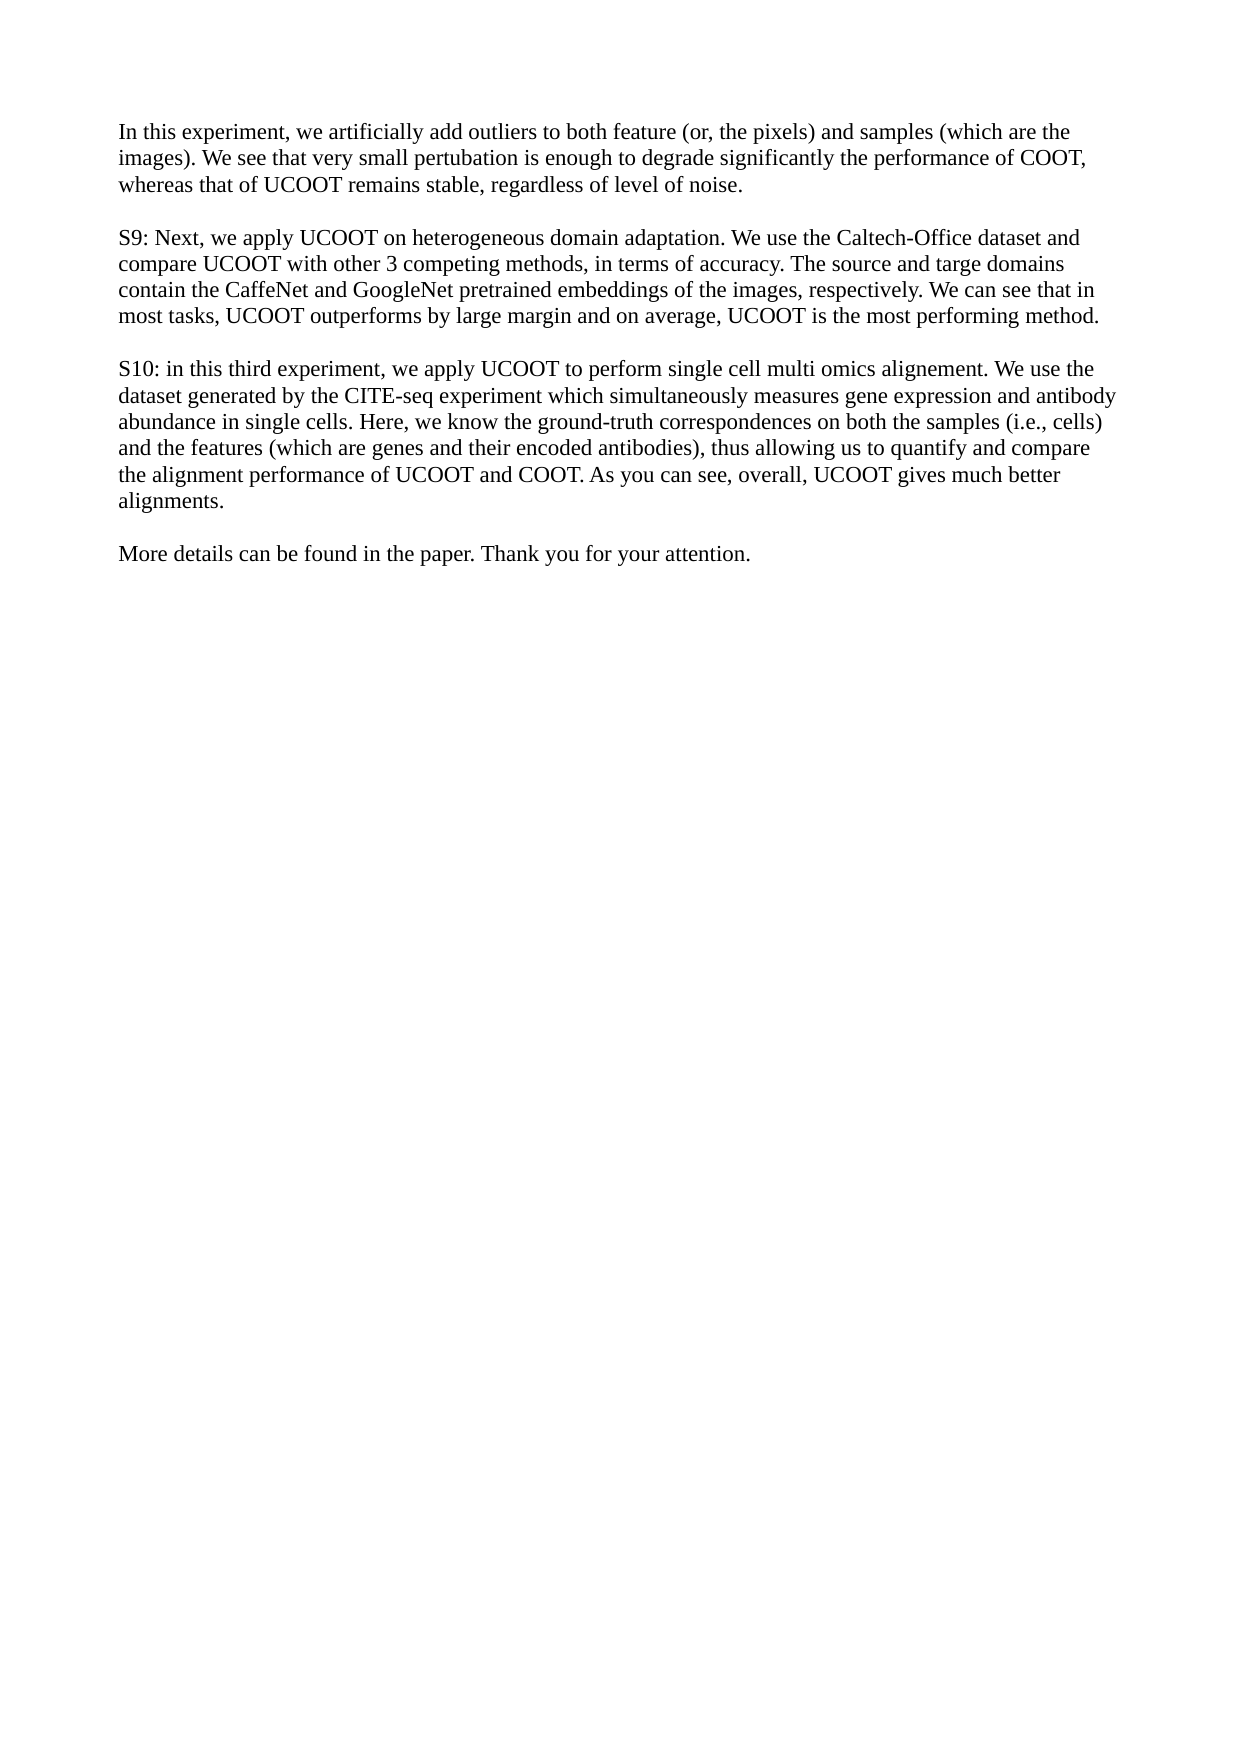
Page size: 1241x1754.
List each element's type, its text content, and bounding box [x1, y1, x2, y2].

text S9: Next, we apply UCOOT on heterogeneous domain adaptation. We use the Caltech-Office dataset and compare UCOOT with other 3 competing methods, in terms of accuracy. The source and targe domains contain the CaffeNet and GoogleNet pretrained embeddings of the images, respectively. We can see that in most tasks, UCOOT outperforms by large margin and on average, UCOOT is the most performing method. [118, 223, 1122, 329]
text More details can be found in the paper. Thank you for your attention. [118, 540, 1122, 566]
text In this experiment, we artificially add outliers to both feature (or, the pixels) and samples (which are the images). We see that very small pertubation is enough to degrade significantly the performance of COOT, whereas that of UCOOT remains stable, regardless of level of noise. [118, 118, 1122, 197]
text S10: in this third experiment, we apply UCOOT to perform single cell multi omics alignement. We use the dataset generated by the CITE-seq experiment which simultaneously measures gene expression and antibody abundance in single cells. Here, we know the ground-truth correspondences on both the samples (i.e., cells) and the features (which are genes and their encoded antibodies), thus allowing us to quantify and compare the alignment performance of UCOOT and COOT. As you can see, overall, UCOOT gives much better alignments. [118, 355, 1122, 513]
